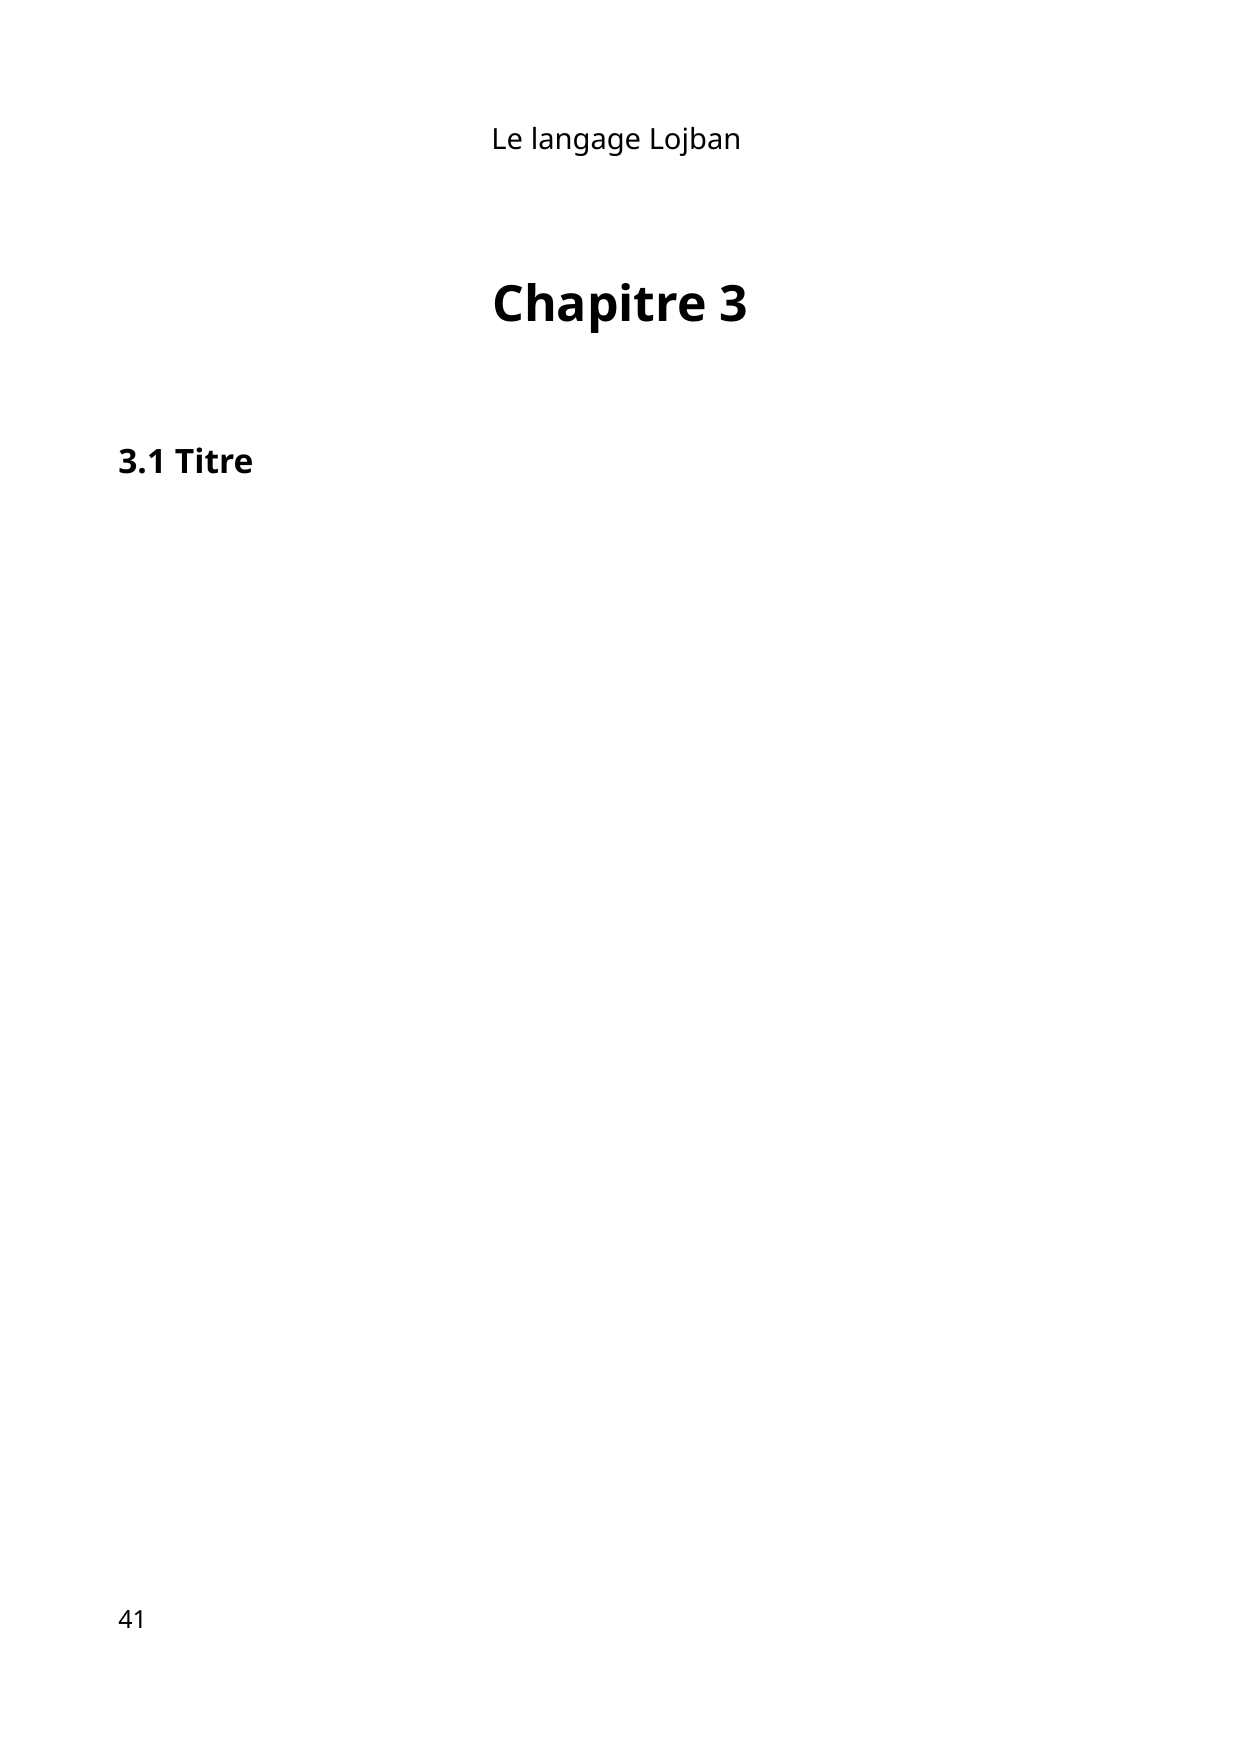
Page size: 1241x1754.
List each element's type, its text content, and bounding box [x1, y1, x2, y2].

subtitle 3.1 Titre [118, 437, 1122, 483]
subtitle Chapitre 3 [118, 268, 1122, 404]
